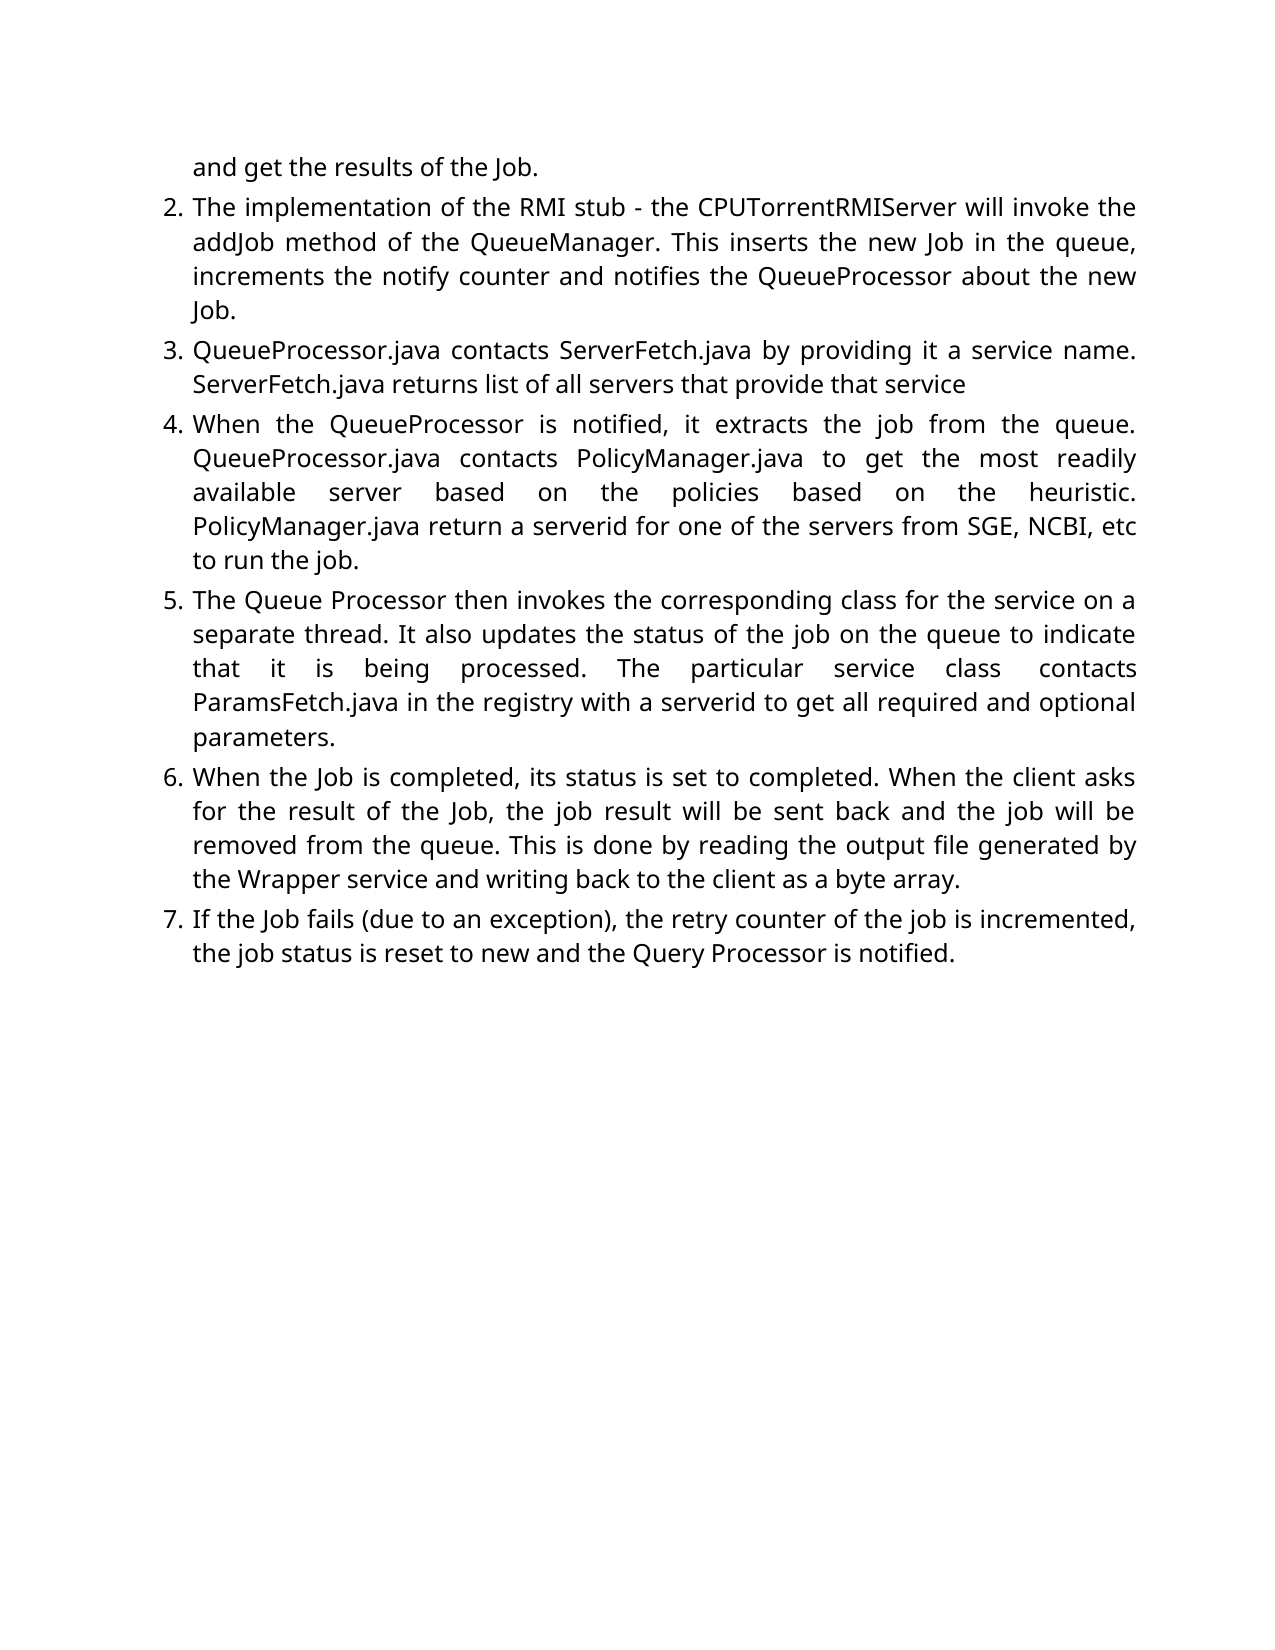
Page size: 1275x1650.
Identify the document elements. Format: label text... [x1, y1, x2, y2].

list If the Job fails (due to an exception), the retry counter of the job is incremented, the job status is reset to new and the Query Processor is notified. [163, 902, 1137, 970]
list QueueProcessor.java contacts ServerFetch.java by providing it a service name. ServerFetch.java returns list of all servers that provide that service [163, 332, 1137, 401]
list When the QueueProcessor is notified, it extracts the job from the queue. QueueProcessor.java contacts PolicyManager.java to get the most readily available server based on the policies based on the heuristic. PolicyManager.java return a serverid for one of the servers from SGE, NCBI, etc to run the job. [163, 407, 1137, 577]
list and get the results of the Job. [163, 150, 1137, 184]
list The Queue Processor then invokes the corresponding class for the service on a separate thread. It also updates the status of the job on the queue to indicate that it is being processed. The particular service class contacts ParamsFetch.java in the registry with a serverid to get all required and optional parameters. [163, 583, 1137, 753]
list When the Job is completed, its status is set to completed. When the client asks for the result of the Job, the job result will be sent back and the job will be removed from the queue. This is done by reading the output file generated by the Wrapper service and writing back to the client as a byte array. [163, 759, 1137, 896]
list The implementation of the RMI stub - the CPUTorrentRMIServer will invoke the addJob method of the QueueManager. This inserts the new Job in the queue, increments the notify counter and notifies the QueueProcessor about the new Job. [163, 190, 1137, 326]
